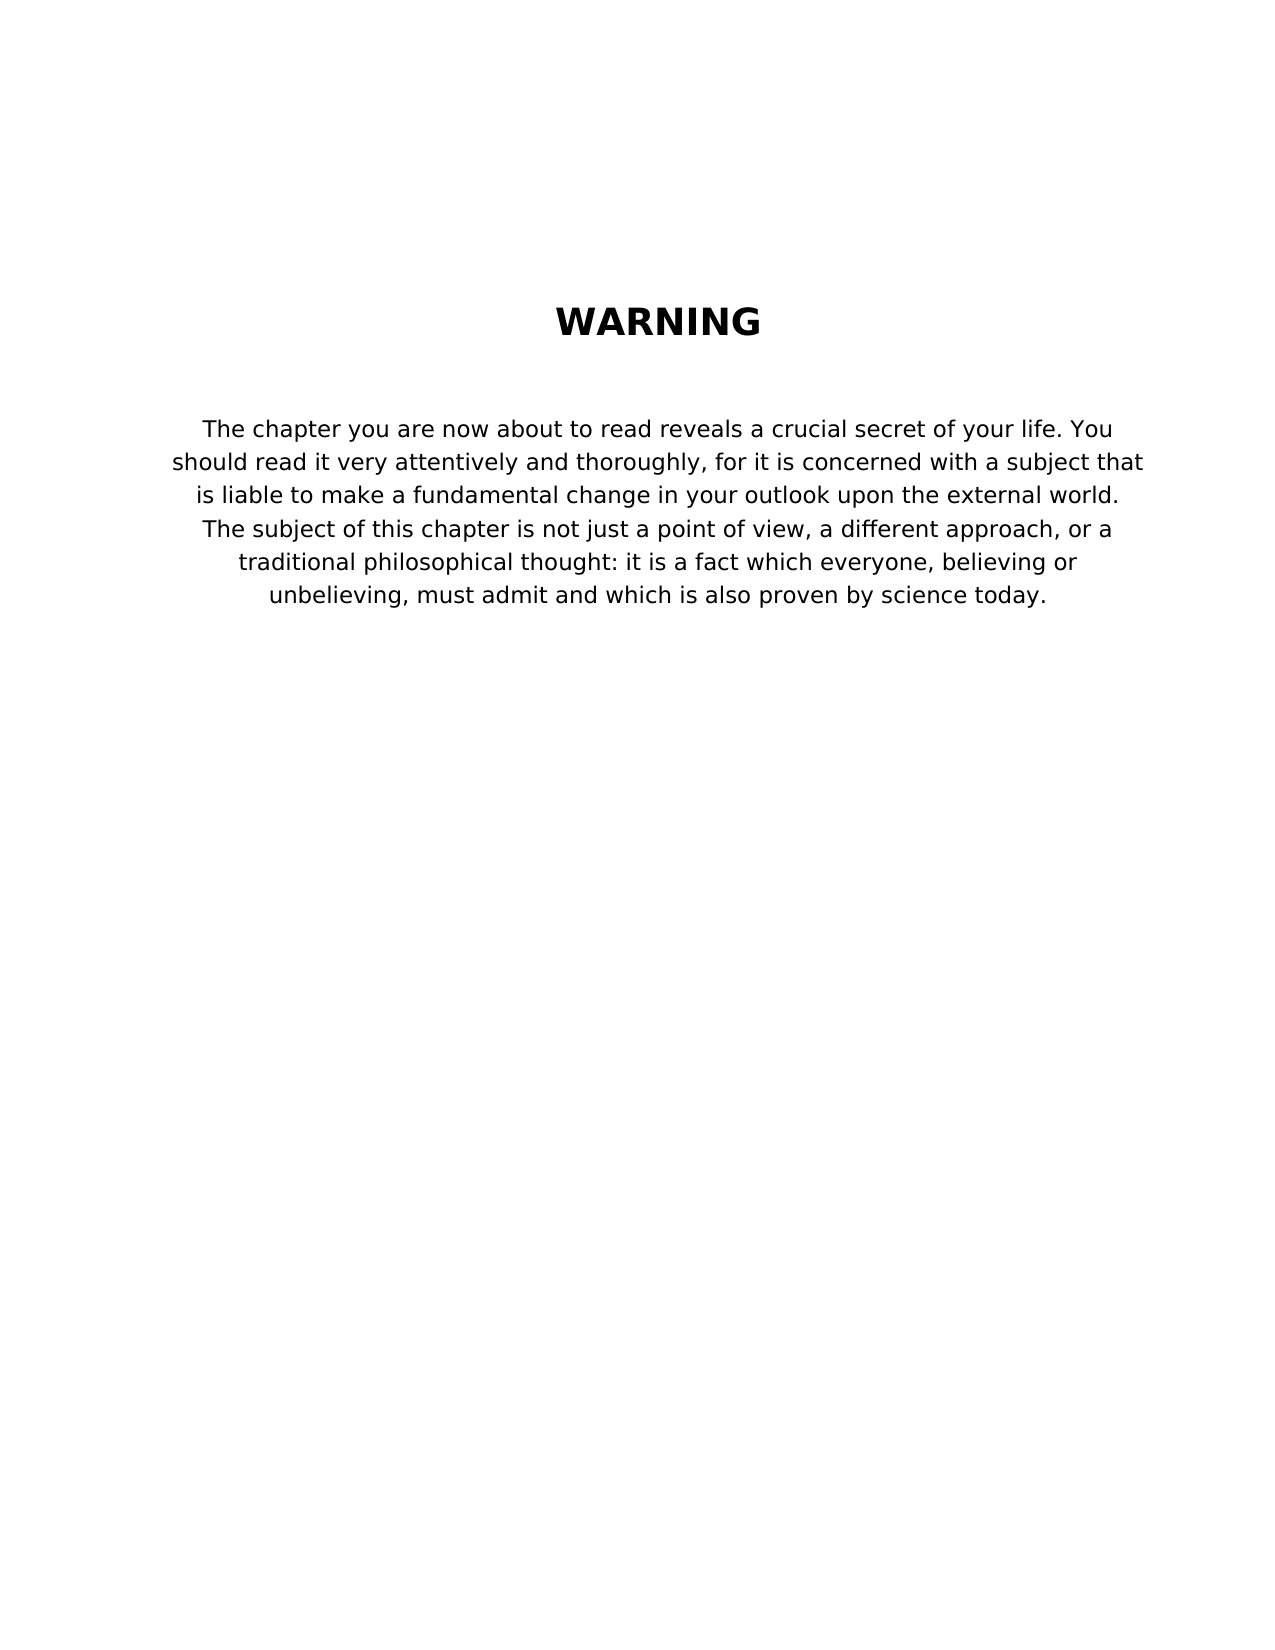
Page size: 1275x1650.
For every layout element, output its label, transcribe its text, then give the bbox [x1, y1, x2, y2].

text The chapter you are now about to read reveals a crucial secret of your life. You should read it very attentively and thoroughly, for it is concerned with a subject that is liable to make a fundamental change in your outlook upon the external world. The subject of this chapter is not just a point of view, a different approach, or a traditional philosophical thought: it is a fact which everyone, believing or unbelieving, must admit and which is also proven by science today. [172, 411, 1145, 611]
text WARNING [112, 300, 1145, 344]
